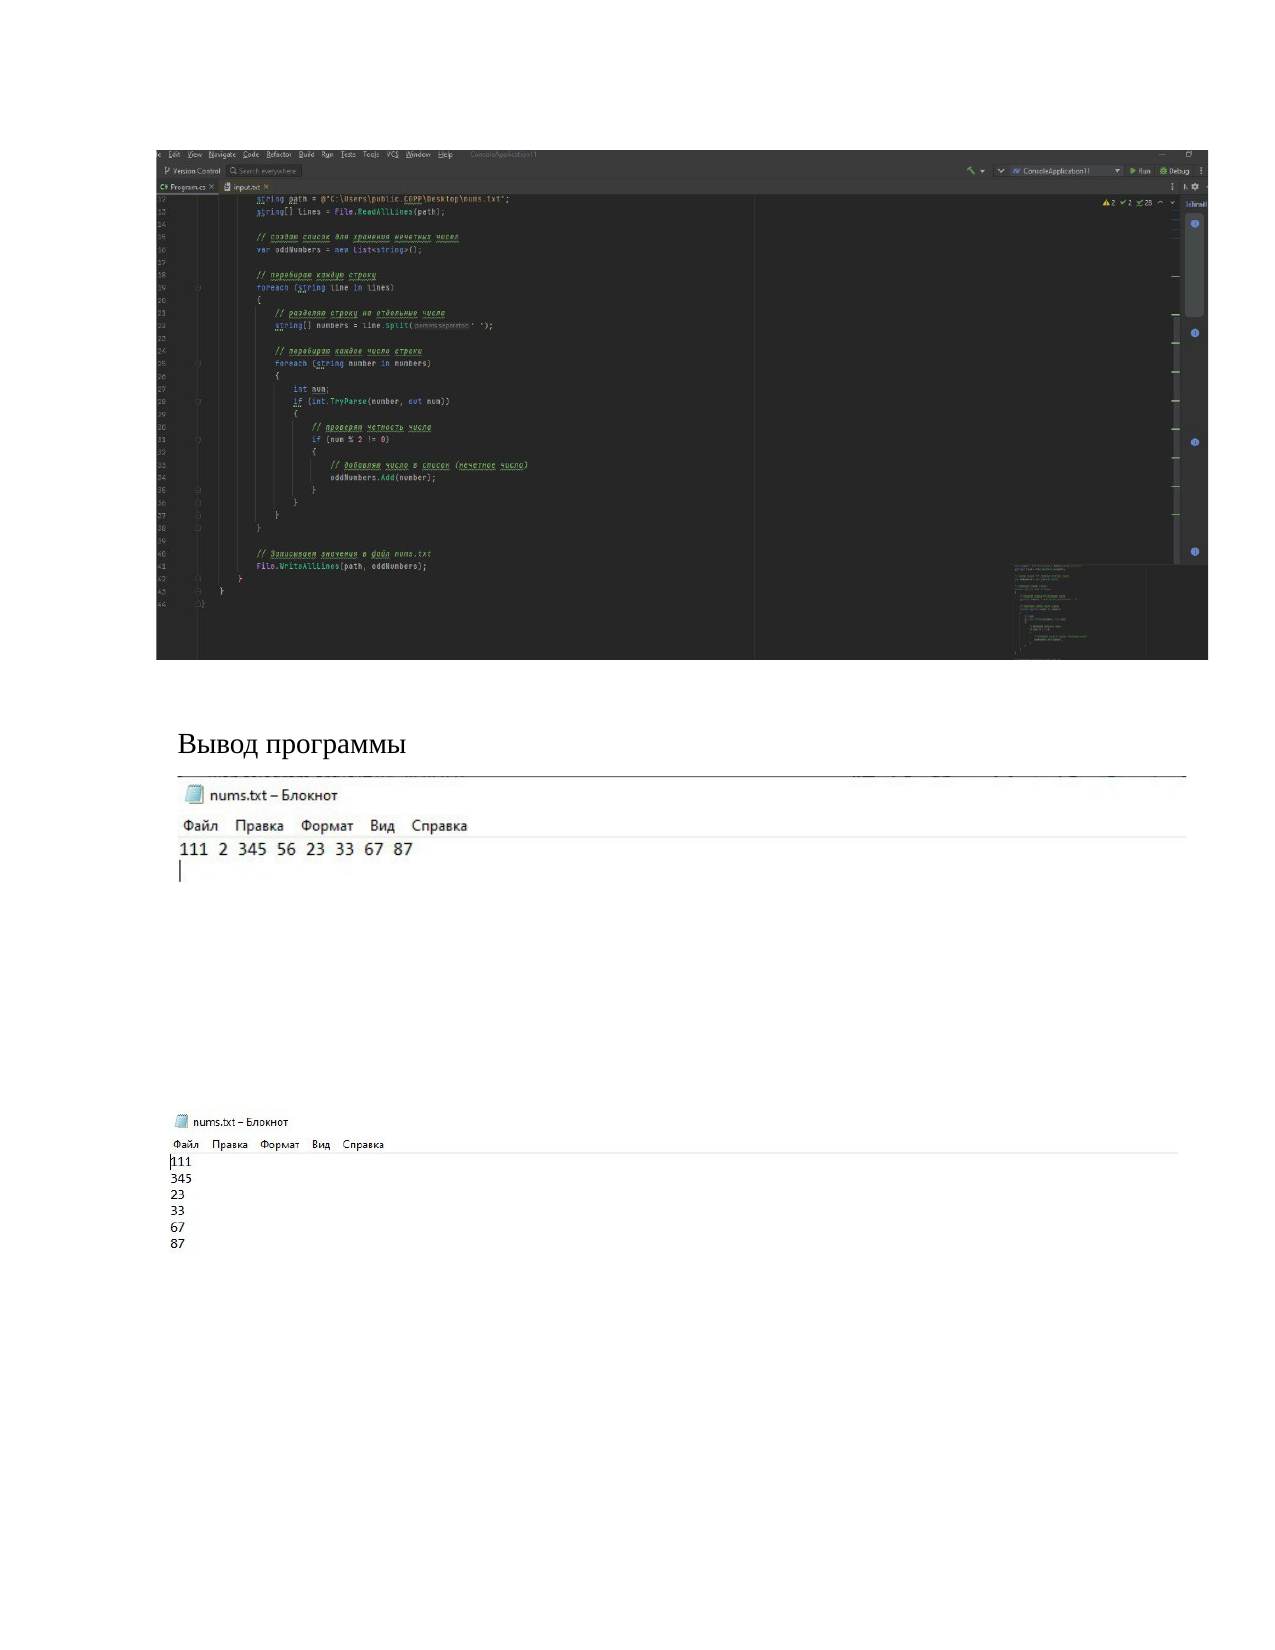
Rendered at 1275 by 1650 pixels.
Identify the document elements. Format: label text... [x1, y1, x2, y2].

picture [156, 150, 1209, 660]
picture [177, 776, 1187, 1055]
picture [169, 1109, 1179, 1365]
text Вывод программы [177, 726, 1186, 760]
